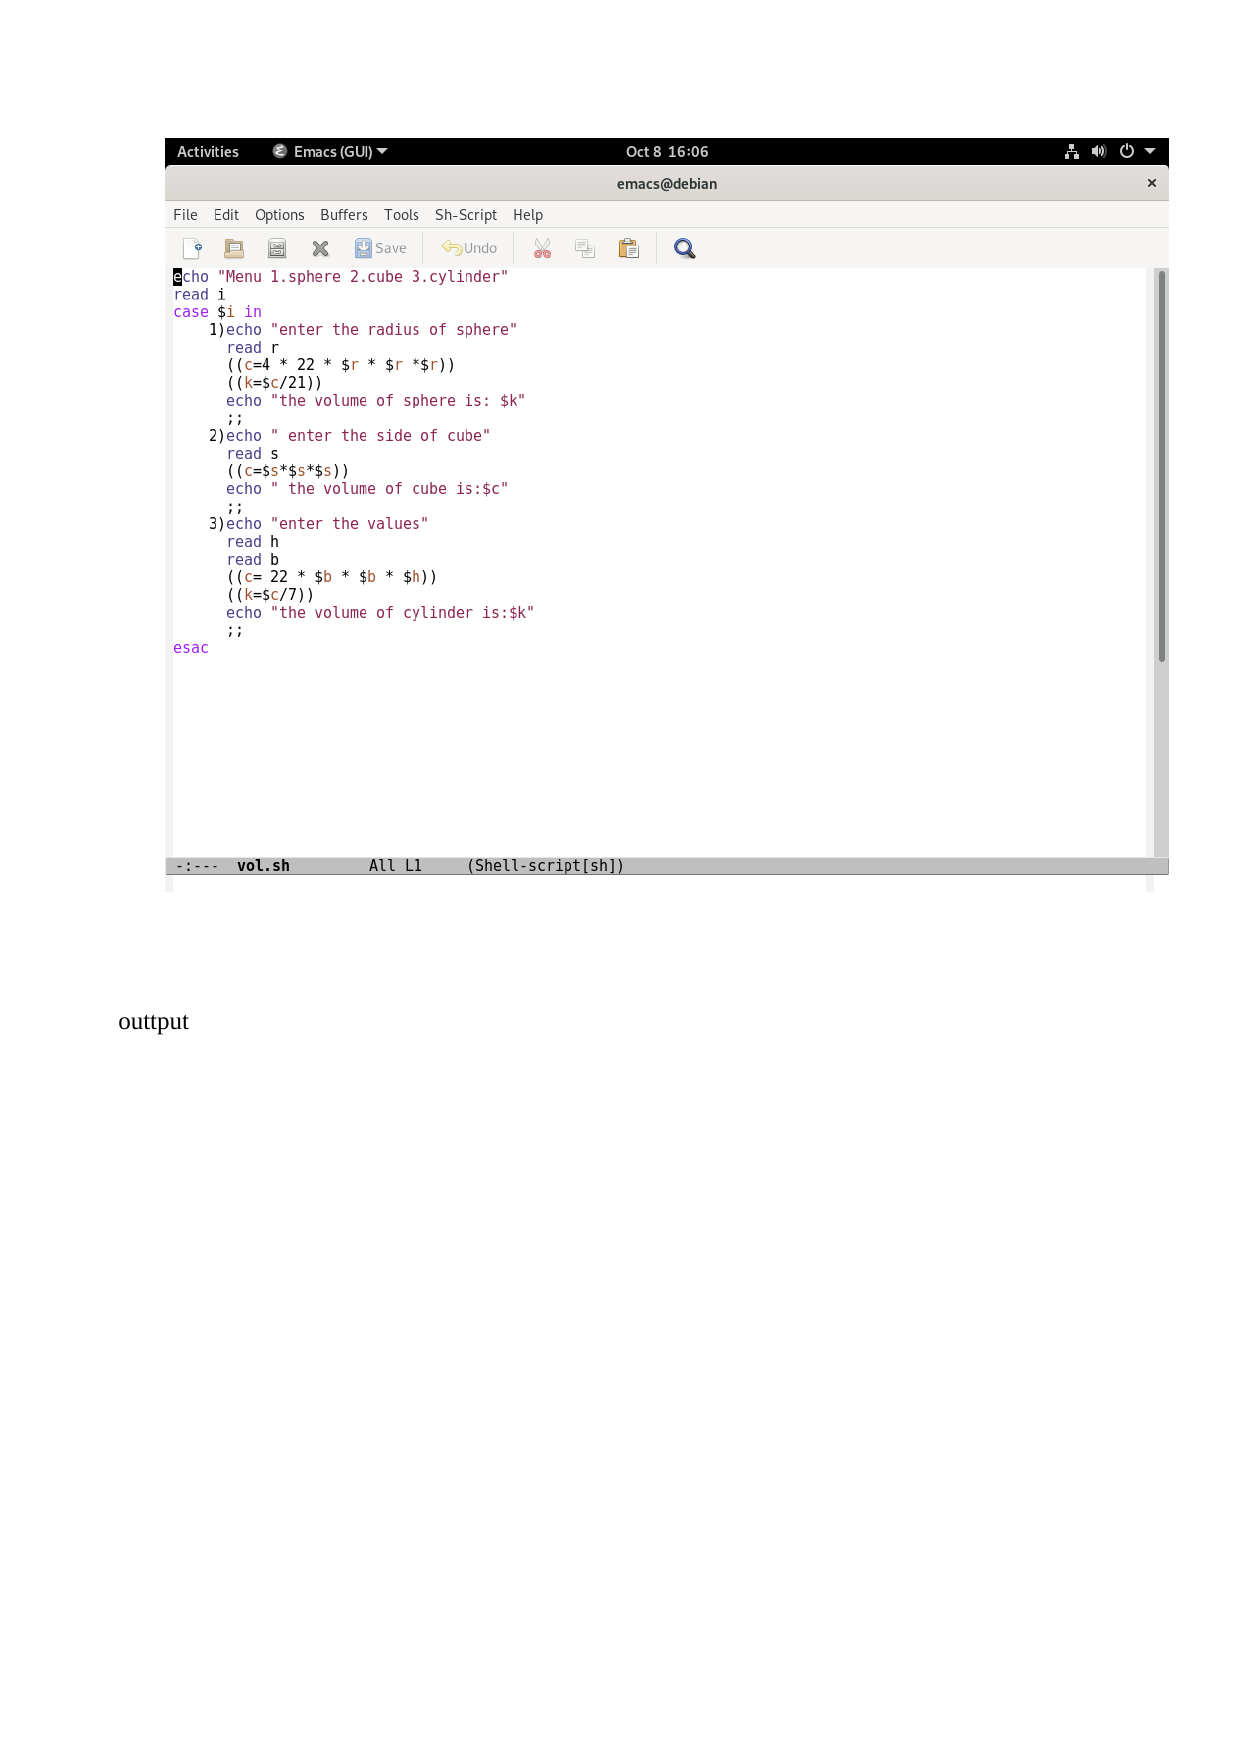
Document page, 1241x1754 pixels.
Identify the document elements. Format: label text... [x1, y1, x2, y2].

text outtput [118, 1006, 1122, 1035]
picture [165, 138, 1169, 892]
